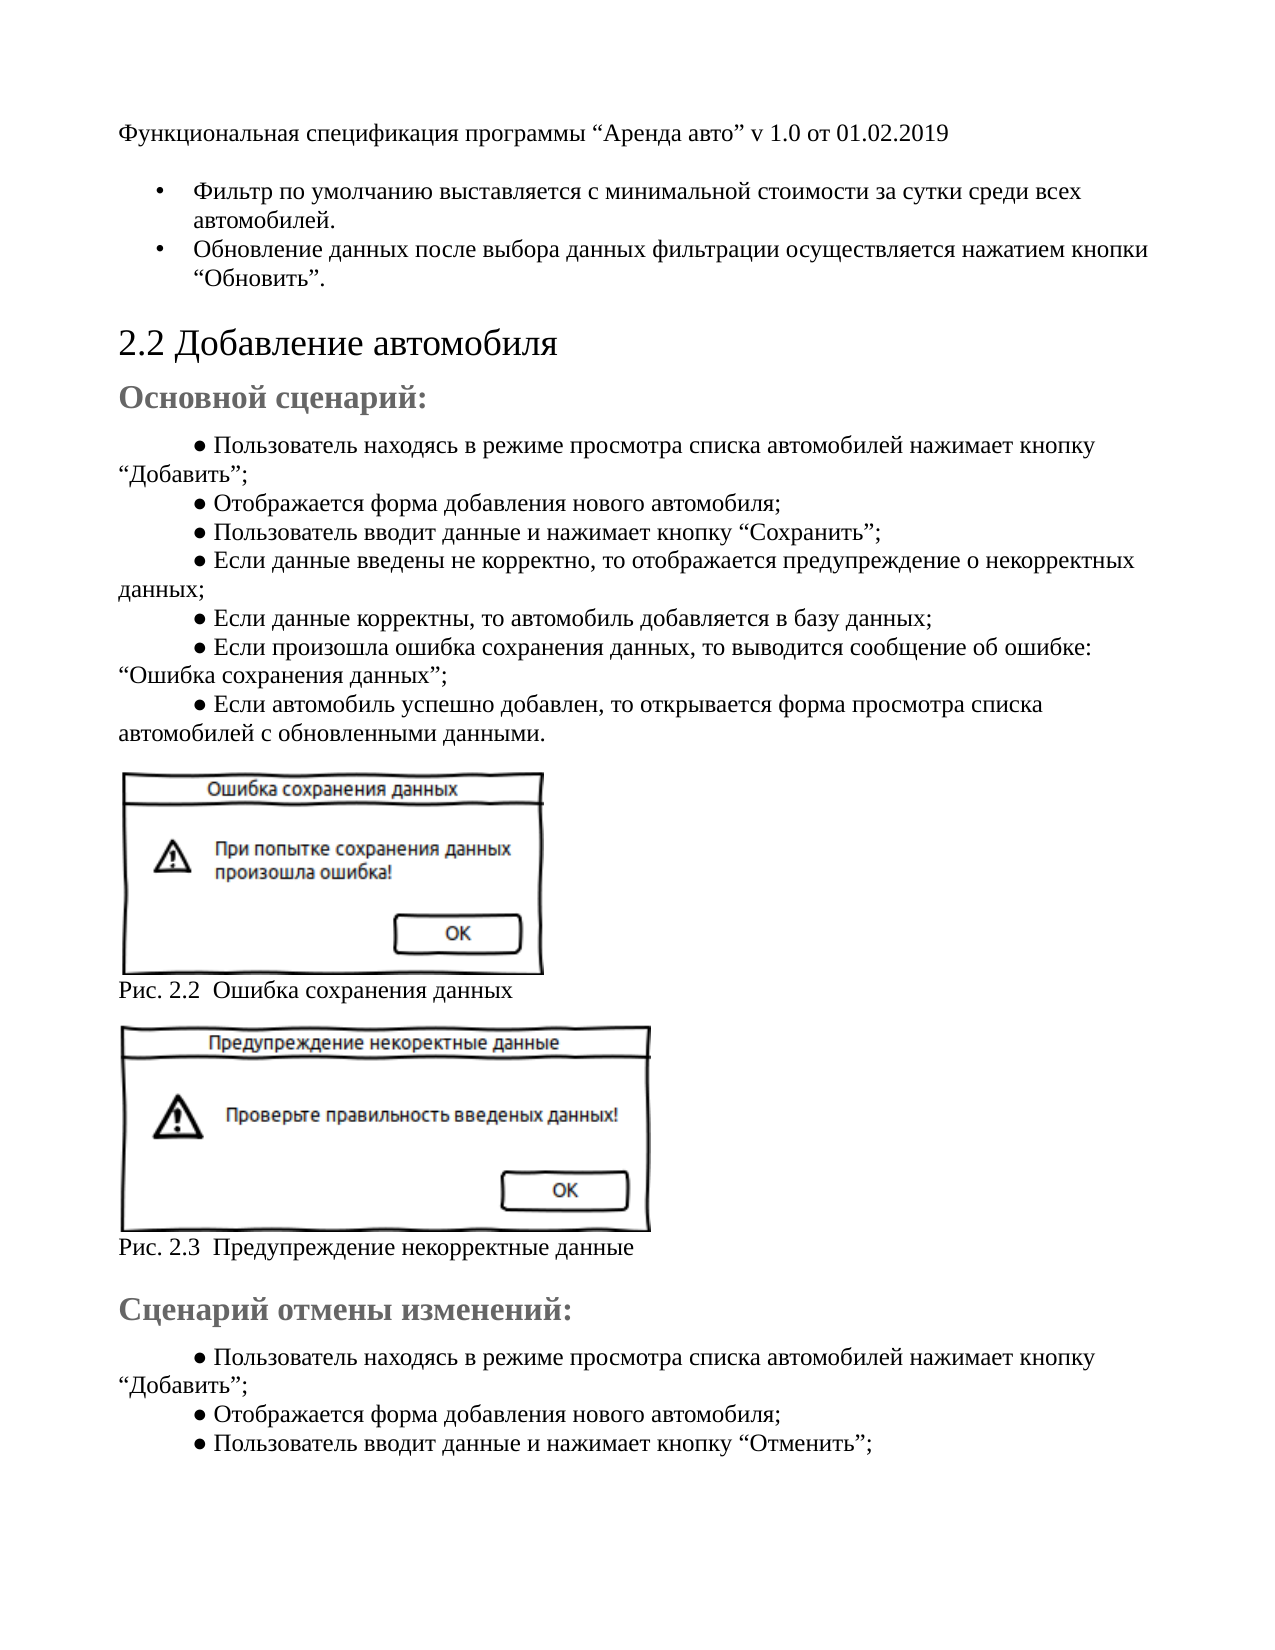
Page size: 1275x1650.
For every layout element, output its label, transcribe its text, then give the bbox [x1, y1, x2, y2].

text ● Пользователь находясь в режиме просмотра списка автомобилей нажимает кнопку “Добавить”; [118, 430, 1157, 488]
text ● Если данные введены не корректно, то отображается предупреждение о некорректных [118, 545, 1157, 574]
text ● Пользователь вводит данные и нажимает кнопку “Сохранить”; [118, 517, 1157, 545]
text ● Пользователь вводит данные и нажимает кнопку “Отменить”; [118, 1428, 1157, 1457]
text Рис. 2.3 Предупреждение некорректные данные [118, 1003, 1157, 1260]
text Сценарий отмены изменений: [118, 1289, 1157, 1327]
list Обновление данных после выбора данных фильтрации осуществляется нажатием кнопки “Обновить”. [156, 234, 1157, 291]
text ● Если произошла ошибка сохранения данных, то выводится сообщение об ошибке: “Ошибка сохранения данных”; [118, 632, 1157, 689]
text Рис. 2.2 Ошибка сохранения данных [118, 747, 1157, 1003]
picture [118, 1023, 651, 1232]
text 2.2 Добавление автомобиля [118, 320, 1157, 363]
picture [121, 771, 544, 975]
text ● Пользователь находясь в режиме просмотра списка автомобилей нажимает кнопку “Добавить”; [118, 1342, 1157, 1399]
text ● Отображается форма добавления нового автомобиля; [118, 488, 1157, 517]
text данных; [118, 574, 1157, 603]
text ● Если автомобиль успешно добавлен, то открывается форма просмотра списка автомобилей с обновленными данными. [118, 689, 1157, 747]
text ● Отображается форма добавления нового автомобиля; [118, 1399, 1157, 1428]
list Фильтр по умолчанию выставляется с минимальной стоимости за сутки среди всех автомобилей. [156, 176, 1157, 234]
text Основной сценарий: [118, 378, 1157, 416]
text ● Если данные корректны, то автомобиль добавляется в базу данных; [118, 603, 1157, 632]
